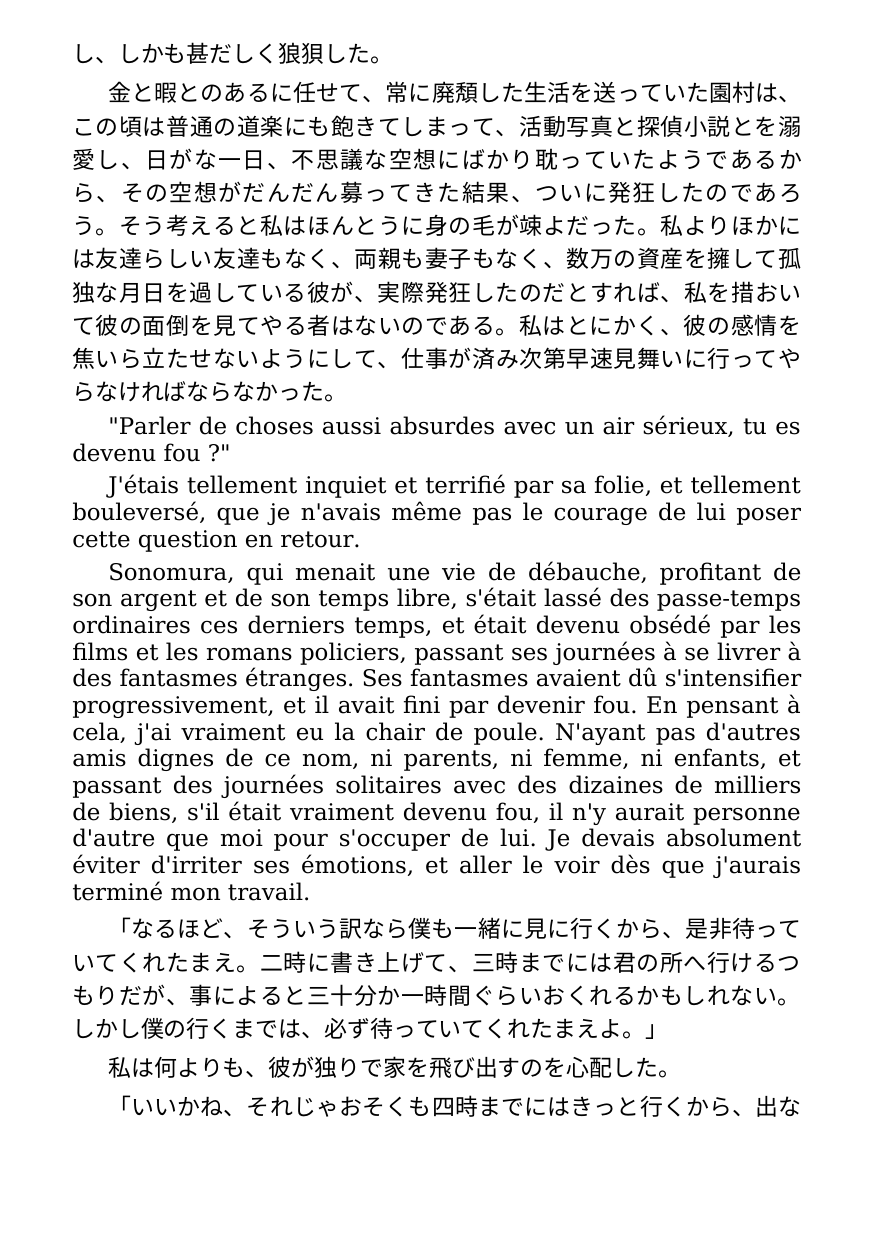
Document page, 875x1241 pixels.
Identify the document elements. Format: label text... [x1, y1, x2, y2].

text J'étais tellement inquiet et terrifié par sa folie, et tellement bouleversé, que je n'avais même pas le courage de lui poser cette question en retour. [72, 473, 802, 553]
text 私は何よりも、彼が独りで家を飛び出すのを心配した。 [72, 1050, 802, 1083]
text 「なるほど、そういう訳なら僕も一緒に見に行くから、是非待っていてくれたまえ。二時に書き上げて、三時までには君の所へ行けるつもりだが、事によると三十分か一時間ぐらいおくれるかもしれない。しかし僕の行くまでは、必ず待っていてくれたまえよ。」 [72, 911, 802, 1044]
text し、しかも甚だしく狼狽した。 [72, 36, 802, 69]
text 金と暇とのあるに任せて、常に廃頽した生活を送っていた園村は、この頃は普通の道楽にも飽きてしまって、活動写真と探偵小説とを溺愛し、日がな一日、不思議な空想にばかり耽っていたようであるから、その空想がだんだん募ってきた結果、ついに発狂したのであろう。そう考えると私はほんとうに身の毛が竦よだった。私よりほかには友達らしい友達もなく、両親も妻子もなく、数万の資産を擁して孤独な月日を過している彼が、実際発狂したのだとすれば、私を措おいて彼の面倒を見てやる者はないのである。私はとにかく、彼の感情を焦いら立たせないようにして、仕事が済み次第早速見舞いに行ってやらなければならなかった。 [72, 75, 802, 407]
text 「いいかね、それじゃおそくも四時までにはきっと行くから、出な [72, 1089, 802, 1122]
text "Parler de choses aussi absurdes avec un air sérieux, tu es devenu fou ?" [72, 413, 802, 467]
text Sonomura, qui menait une vie de débauche, profitant de son argent et de son temps libre, s'était lassé des passe-temps ordinaires ces derniers temps, et était devenu obsédé par les films et les romans policiers, passant ses journées à se livrer à des fantasmes étranges. Ses fantasmes avaient dû s'intensifier progressivement, et il avait fini par devenir fou. En pensant à cela, j'ai vraiment eu la chair de poule. N'ayant pas d'autres amis dignes de ce nom, ni parents, ni femme, ni enfants, et passant des journées solitaires avec des dizaines de milliers de biens, s'il était vraiment devenu fou, il n'y aurait personne d'autre que moi pour s'occuper de lui. Je devais absolument éviter d'irriter ses émotions, et aller le voir dès que j'aurais terminé mon travail. [72, 559, 802, 905]
